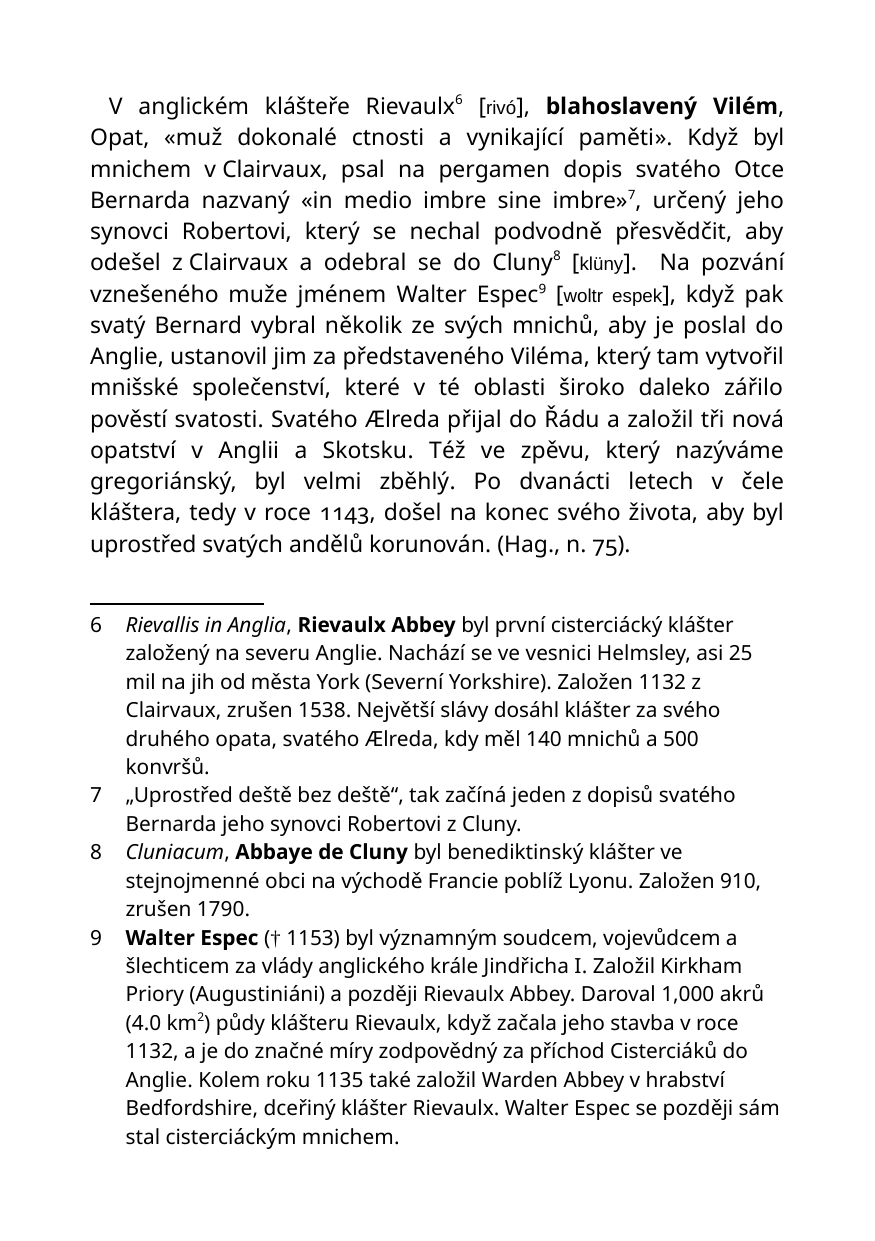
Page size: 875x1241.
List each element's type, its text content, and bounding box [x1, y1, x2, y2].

text Cluniacum, Abbaye de Cluny byl benediktinský klášter ve stejnojmenné obci na východě Francie poblíž Lyonu. Založen 910, zrušen 1790. [90, 837, 784, 923]
text Rievallis in Anglia, Rievaulx Abbey byl první cisterciácký klášter založený na severu Anglie. Nachází se ve vesnici Helmsley, asi 25 mil na jih od města York (Severní Yorkshire). Založen 1132 z Clairvaux, zrušen 1538. Největší slávy dosáhl klášter za svého druhého opata, svatého Ælreda, kdy měl 140 mnichů a 500 konvršů. [90, 610, 784, 781]
text Walter Espec († 1153) byl významným soudcem, vojevůdcem a šlechticem za vlády anglického krále Jindřicha I. Založil Kirkham Priory (Augustiniáni) a později Rievaulx Abbey. Daroval 1,000 akrů (4.0 km2) půdy klášteru Rievaulx, když začala jeho stavba v roce 1132, a je do značné míry zodpovědný za příchod Cisterciáků do Anglie. Kolem roku 1135 také založil Warden Abbey v hrabství Bedfordshire, dceřiný klášter Rievaulx. Walter Espec se později sám stal cisterciáckým mnichem. [90, 923, 784, 1150]
text V anglickém klášteře Rievaulx [rivó], blahoslavený Vilém, Opat, «muž dokonalé ctnosti a vynikající paměti». Když byl mnichem v Clairvaux, psal na pergamen dopis svatého Otce Bernarda nazvaný «in medio imbre sine imbre», určený jeho synovci Robertovi, který se nechal podvodně přesvědčit, aby odešel z Clairvaux a odebral se do Cluny [klüny]. Na pozvání vznešeného muže jménem Walter Espec [woltr espek], když pak svatý Bernard vybral několik ze svých mnichů, aby je poslal do Anglie, ustanovil jim za představeného Viléma, který tam vytvořil mnišské společenství, které v té oblasti široko daleko zářilo pověstí svatosti. Svatého Ælreda přijal do Řádu a založil tři nová opatství v Anglii a Skotsku. Též ve zpěvu, který nazýváme gregoriánský, byl velmi zběhlý. Po dvanácti letech v čele kláštera, tedy v roce 1143, došel na konec svého života, aby byl uprostřed svatých andělů korunován. (Hag., n. 75). [90, 90, 784, 559]
text „Uprostřed deště bez deště“, tak začíná jeden z dopisů svatého Bernarda jeho synovci Robertovi z Cluny. [90, 781, 784, 837]
